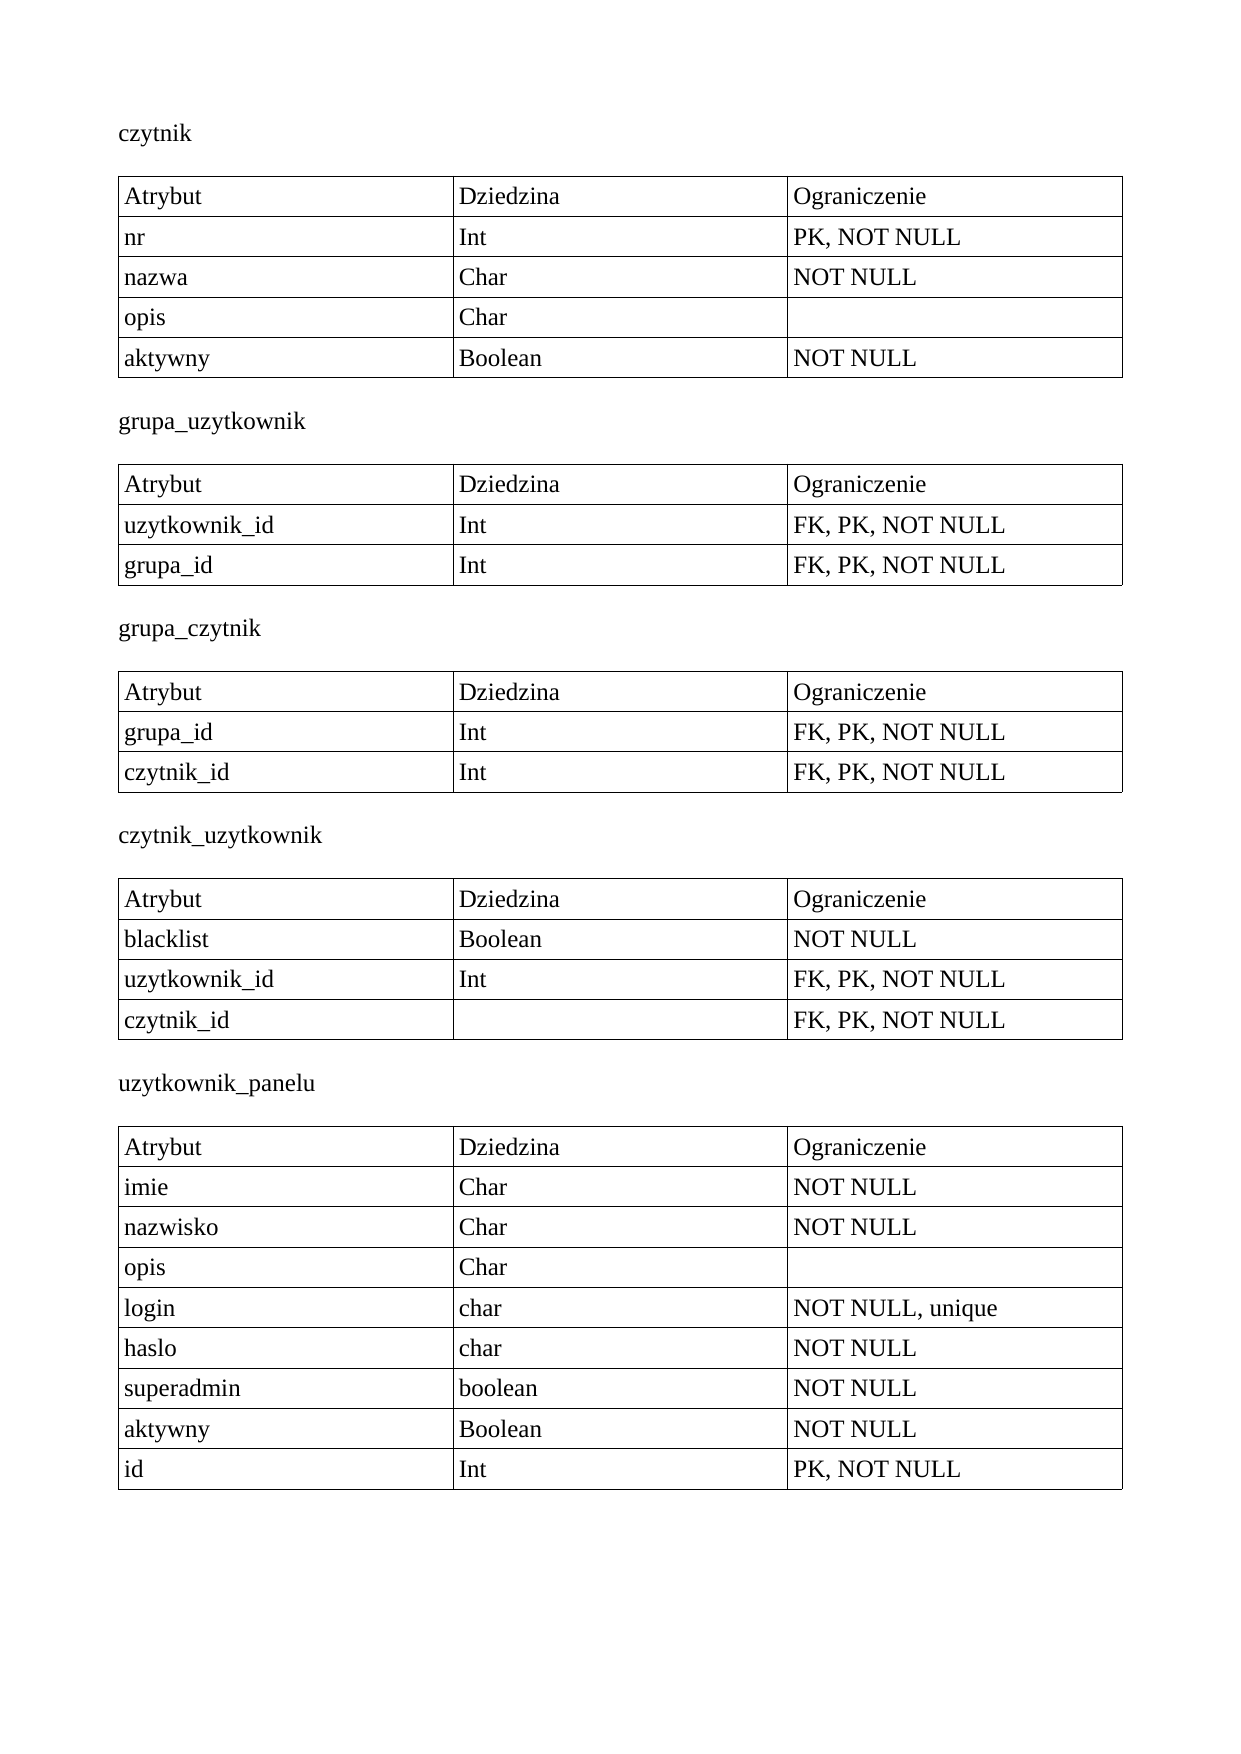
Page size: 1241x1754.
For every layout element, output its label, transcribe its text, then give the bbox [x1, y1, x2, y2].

table_cell nazwisko [119, 1207, 453, 1247]
table_cell imie [119, 1167, 453, 1206]
table_cell boolean [454, 1369, 787, 1408]
table_cell NOT NULL [788, 1369, 1122, 1408]
table_header Atrybut [119, 465, 453, 504]
table_cell NOT NULL [788, 1328, 1122, 1368]
table_cell NOT NULL [788, 338, 1122, 377]
table_cell Int [454, 960, 787, 999]
table_cell nr [119, 217, 453, 256]
table_header Dziedzina [454, 879, 787, 918]
table_cell Char [454, 298, 787, 337]
table_cell PK, NOT NULL [788, 217, 1122, 256]
table_header Atrybut [119, 672, 453, 711]
table_header Ograniczenie [788, 177, 1122, 216]
table_header Ograniczenie [788, 672, 1122, 711]
table_cell [788, 1248, 1122, 1287]
table_cell Int [454, 505, 787, 544]
table_cell Char [454, 1167, 787, 1206]
table_cell aktywny [119, 1409, 453, 1448]
table_header Atrybut [119, 1127, 453, 1166]
table_cell NOT NULL [788, 1409, 1122, 1448]
table_cell char [454, 1328, 787, 1368]
table_cell Boolean [454, 1409, 787, 1448]
table_cell [454, 1000, 787, 1039]
table_cell czytnik_id [119, 752, 453, 792]
table_cell blacklist [119, 920, 453, 959]
table_header Dziedzina [454, 672, 787, 711]
table_cell FK, PK, NOT NULL [788, 712, 1122, 751]
table_cell FK, PK, NOT NULL [788, 1000, 1122, 1039]
table_cell Int [454, 545, 787, 584]
table_cell Int [454, 752, 787, 792]
table_cell Boolean [454, 338, 787, 377]
table_cell Char [454, 1248, 787, 1287]
table_cell login [119, 1288, 453, 1327]
table_cell FK, PK, NOT NULL [788, 505, 1122, 544]
text grupa_uzytkownik [118, 406, 1122, 435]
table_cell NOT NULL [788, 1207, 1122, 1247]
table_cell PK, NOT NULL [788, 1449, 1122, 1488]
table_cell FK, PK, NOT NULL [788, 752, 1122, 792]
text czytnik_uzytkownik [118, 821, 1122, 849]
table_cell grupa_id [119, 545, 453, 584]
table_cell opis [119, 298, 453, 337]
table_header Atrybut [119, 879, 453, 918]
table_cell Char [454, 1207, 787, 1247]
table_cell aktywny [119, 338, 453, 377]
table_cell FK, PK, NOT NULL [788, 545, 1122, 584]
table_header Dziedzina [454, 465, 787, 504]
table_header Dziedzina [454, 177, 787, 216]
table_cell superadmin [119, 1369, 453, 1408]
table_cell grupa_id [119, 712, 453, 751]
table_cell NOT NULL [788, 1167, 1122, 1206]
table_cell FK, PK, NOT NULL [788, 960, 1122, 999]
table_header Ograniczenie [788, 1127, 1122, 1166]
table_cell NOT NULL, unique [788, 1288, 1122, 1327]
table_cell haslo [119, 1328, 453, 1368]
table_cell Int [454, 217, 787, 256]
table_cell czytnik_id [119, 1000, 453, 1039]
table_cell NOT NULL [788, 920, 1122, 959]
table_header Atrybut [119, 177, 453, 216]
table_cell Int [454, 1449, 787, 1488]
table_cell char [454, 1288, 787, 1327]
table_cell opis [119, 1248, 453, 1287]
table_cell Char [454, 257, 787, 297]
table_cell id [119, 1449, 453, 1488]
table_cell nazwa [119, 257, 453, 297]
table_cell uzytkownik_id [119, 960, 453, 999]
table_cell NOT NULL [788, 257, 1122, 297]
table_header Ograniczenie [788, 465, 1122, 504]
table_cell Boolean [454, 920, 787, 959]
table_cell uzytkownik_id [119, 505, 453, 544]
table_header Ograniczenie [788, 879, 1122, 918]
table_header Dziedzina [454, 1127, 787, 1166]
text czytnik [118, 118, 1122, 147]
text uzytkownik_panelu [118, 1068, 1122, 1097]
table_cell [788, 298, 1122, 337]
table_cell Int [454, 712, 787, 751]
text grupa_czytnik [118, 613, 1122, 642]
